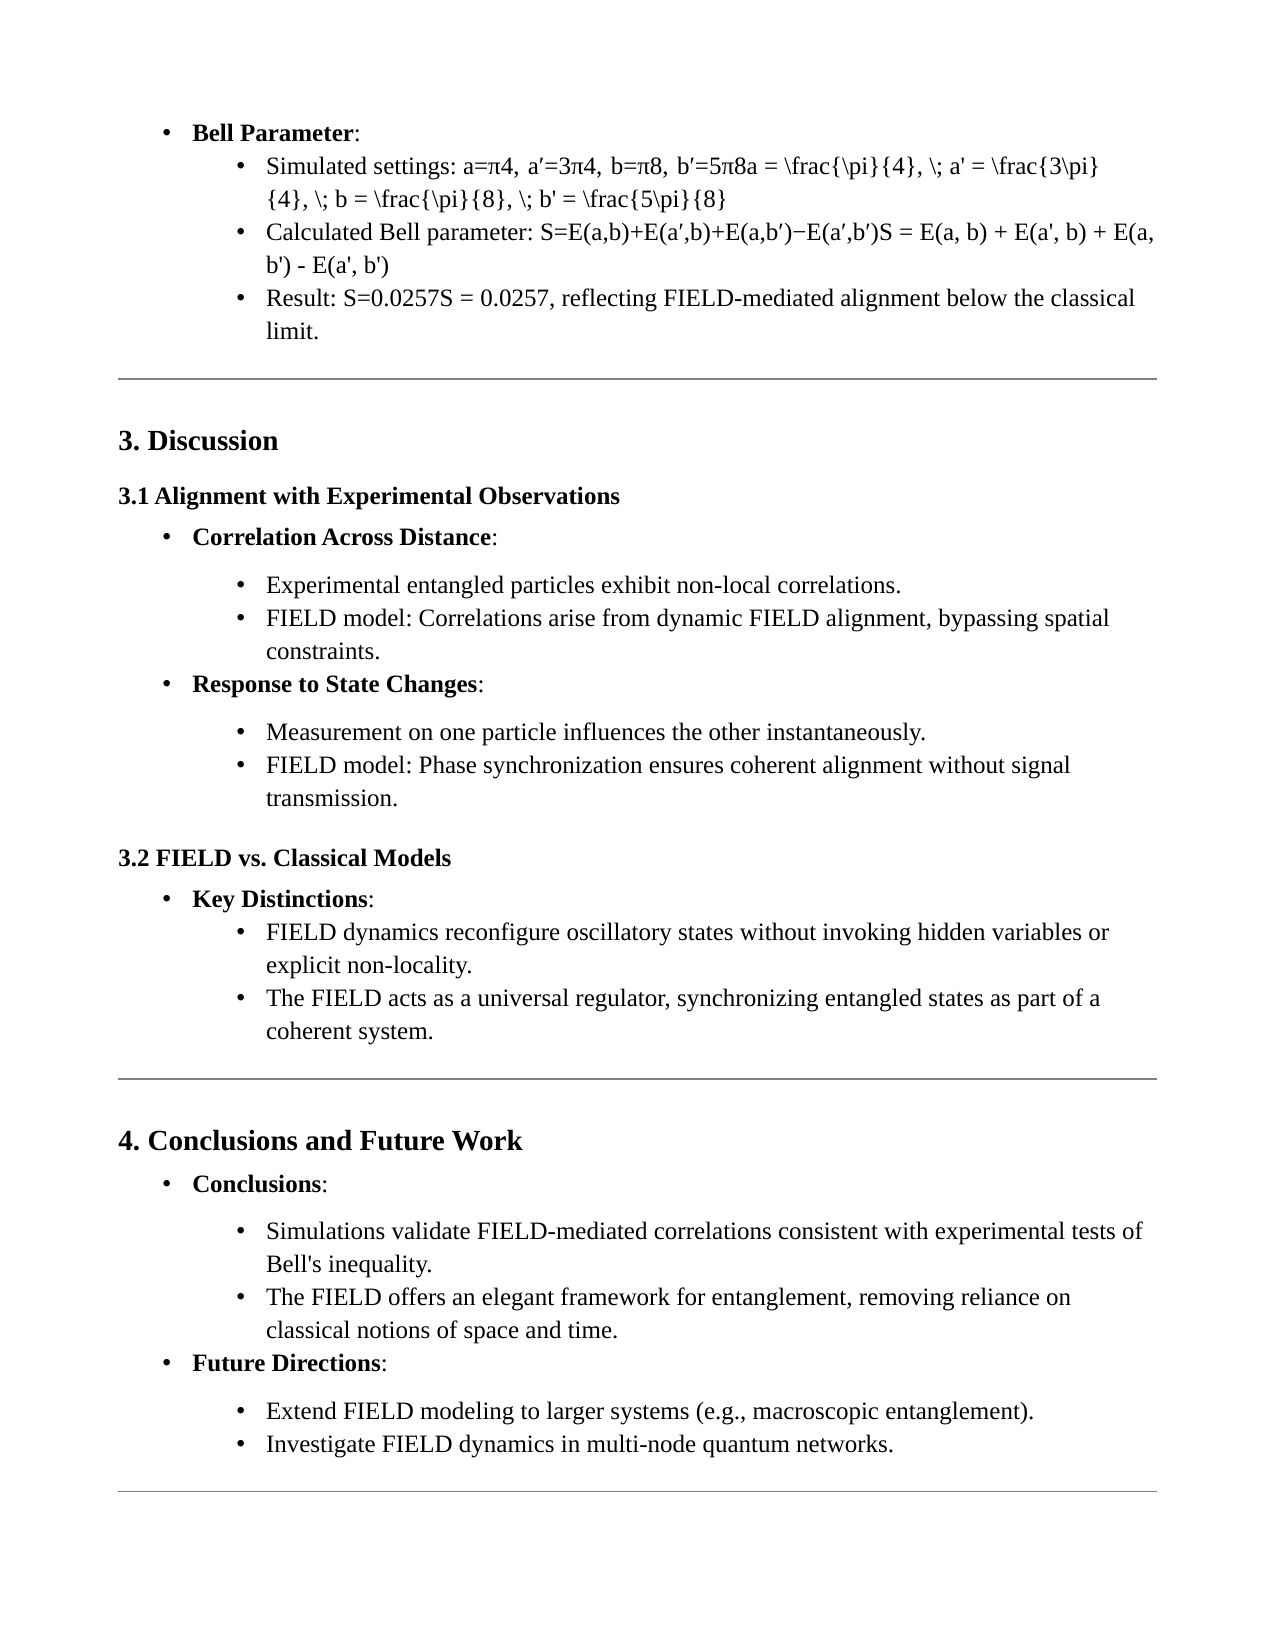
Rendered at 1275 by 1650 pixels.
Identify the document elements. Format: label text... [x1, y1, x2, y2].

list Key Distinctions: [162, 884, 1157, 913]
list Experimental entangled particles exhibit non-local correlations. [236, 570, 1157, 599]
list Conclusions: [162, 1169, 1157, 1197]
list Result: S=0.0257S = 0.0257, reflecting FIELD-mediated alignment below the classical limit. [236, 283, 1157, 345]
subtitle 3.2 FIELD vs. Classical Models [118, 843, 1157, 872]
subtitle 3. Discussion [118, 423, 1157, 456]
subtitle 4. Conclusions and Future Work [118, 1123, 1157, 1156]
list Investigate FIELD dynamics in multi-node quantum networks. [236, 1429, 1157, 1458]
list Simulated settings: a=π4, a′=3π4, b=π8, b′=5π8a = \frac{\pi}{4}, \; a' = \frac{3\pi}{4}, \; b = \frac{\pi}{8}, \; b' = \frac{5\pi}{8} [236, 151, 1157, 213]
list Correlation Across Distance: [162, 522, 1157, 551]
list FIELD model: Phase synchronization ensures coherent alignment without signal transmission. [236, 750, 1157, 812]
list The FIELD acts as a universal regulator, synchronizing entangled states as part of a coherent system. [236, 983, 1157, 1045]
list Response to State Changes: [162, 669, 1157, 698]
list Extend FIELD modeling to larger systems (e.g., macroscopic entanglement). [236, 1396, 1157, 1425]
list Bell Parameter: [162, 118, 1157, 147]
list FIELD model: Correlations arise from dynamic FIELD alignment, bypassing spatial constraints. [236, 603, 1157, 665]
list Simulations validate FIELD-mediated correlations consistent with experimental tests of Bell's inequality. [236, 1216, 1157, 1278]
list Measurement on one particle influences the other instantaneously. [236, 717, 1157, 746]
list The FIELD offers an elegant framework for entanglement, removing reliance on classical notions of space and time. [236, 1282, 1157, 1344]
list FIELD dynamics reconfigure oscillatory states without invoking hidden variables or explicit non-locality. [236, 917, 1157, 979]
list Calculated Bell parameter: S=E(a,b)+E(a′,b)+E(a,b′)−E(a′,b′)S = E(a, b) + E(a', b) + E(a, b') - E(a', b') [236, 217, 1157, 279]
list Future Directions: [162, 1348, 1157, 1377]
subtitle 3.1 Alignment with Experimental Observations [118, 481, 1157, 510]
